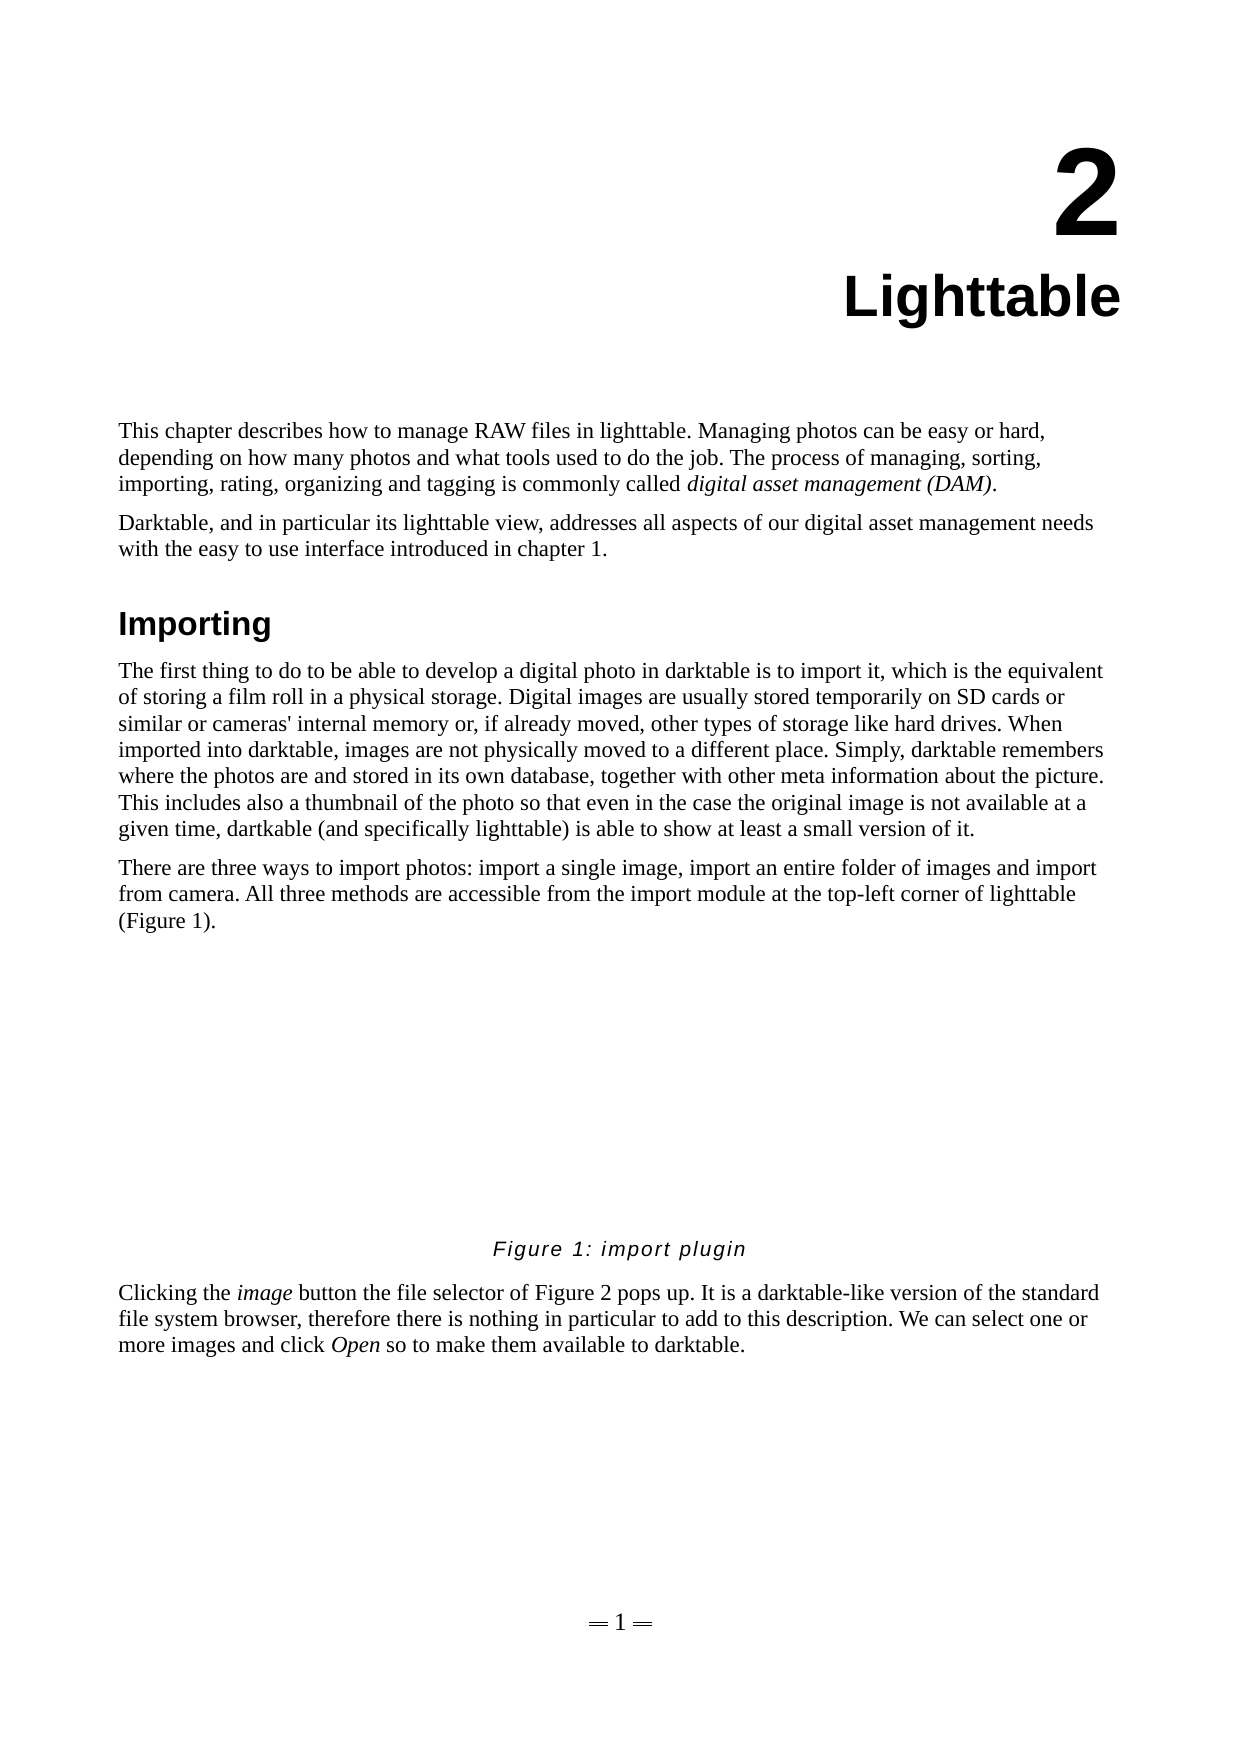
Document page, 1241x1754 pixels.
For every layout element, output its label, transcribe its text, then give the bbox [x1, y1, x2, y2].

text 2 [118, 118, 1122, 262]
subtitle Importing [118, 604, 1122, 642]
title Lighttable [118, 262, 1122, 329]
text The first thing to do to be able to develop a digital photo in darktable is to import it, which is the equivalent of storing a film roll in a physical storage. Digital images are usually stored temporarily on SD cards or similar or cameras' internal memory or, if already moved, other types of storage like hard drives. When imported into darktable, images are not physically moved to a different place. Simply, darktable remembers where the photos are and stored in its own database, together with other meta information about the picture. This includes also a thumbnail of the photo so that even in the case the original image is not available at a given time, dartkable (and specifically lighttable) is able to show at least a small version of it. [118, 657, 1122, 841]
text There are three ways to import photos: import a single image, import an entire folder of images and import from camera. All three methods are accessible from the import module at the top-left corner of lighttable (Figure 1). [118, 854, 1122, 933]
text Clicking the image button the file selector of Figure 2 pops up. It is a darktable-like version of the standard file system browser, therefore there is nothing in particular to add to this description. We can select one or more images and click Open so to make them available to darktable. [118, 946, 1122, 1358]
text This chapter describes how to manage RAW files in lighttable. Managing photos can be easy or hard, depending on how many photos and what tools used to do the job. The process of managing, sorting, importing, rating, organizing and tagging is commonly called digital asset management (DAM). [118, 417, 1122, 497]
text Figure 1: import plugin [349, 957, 891, 1261]
text Darktable, and in particular its lighttable view, addresses all aspects of our digital asset management needs with the easy to use interface introduced in chapter 1. [118, 509, 1122, 562]
